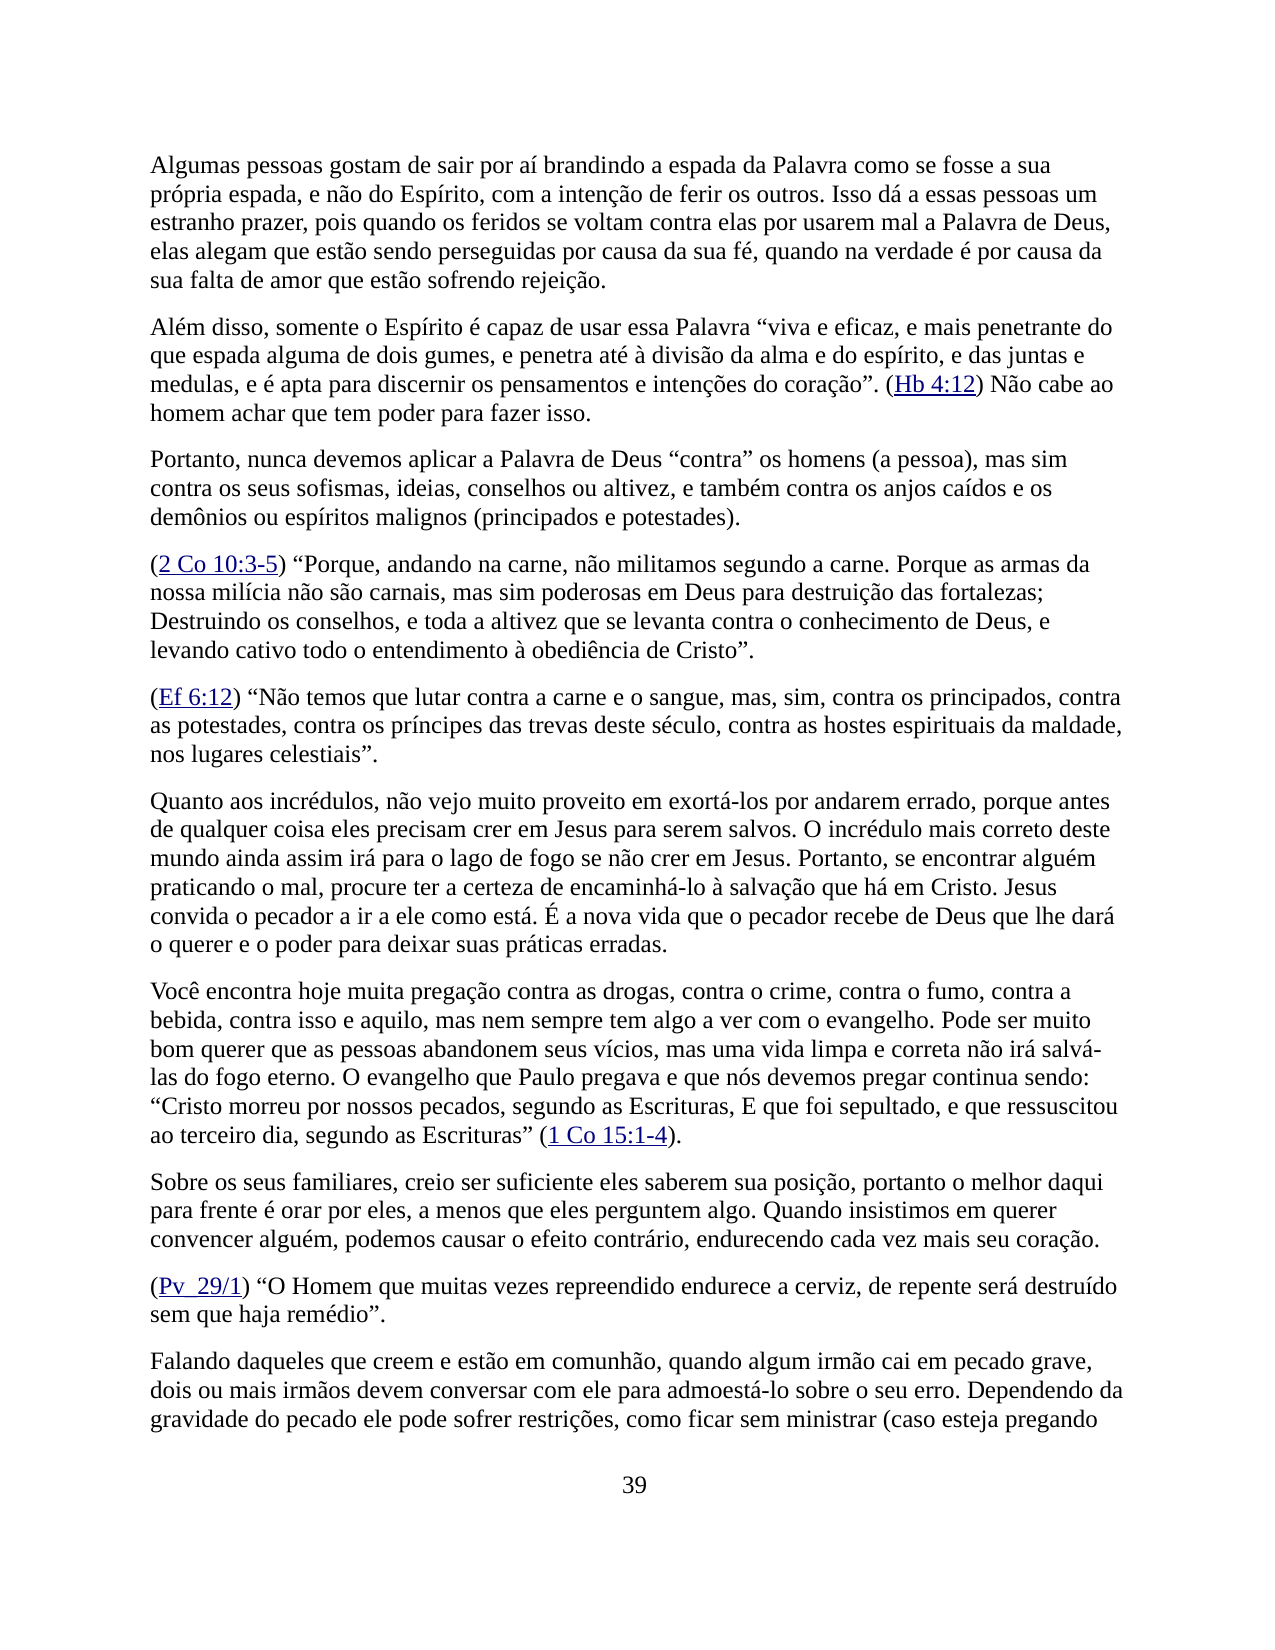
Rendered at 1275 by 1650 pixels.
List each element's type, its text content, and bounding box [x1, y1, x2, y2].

text Portanto, nunca devemos aplicar a Palavra de Deus “contra” os homens (a pessoa), mas sim contra os seus sofismas, ideias, conselhos ou altivez, e também contra os anjos caídos e os demônios ou espíritos malignos (principados e potestades). [150, 444, 1125, 531]
text (2 Co 10:3-5) “Porque, andando na carne, não militamos segundo a carne. Porque as armas da nossa milícia não são carnais, mas sim poderosas em Deus para destruição das fortalezas; Destruindo os conselhos, e toda a altivez que se levanta contra o conhecimento de Deus, e levando cativo todo o entendimento à obediência de Cristo”. [150, 549, 1125, 664]
text Quanto aos incrédulos, não vejo muito proveito em exortá-los por andarem errado, porque antes de qualquer coisa eles precisam crer em Jesus para serem salvos. O incrédulo mais correto deste mundo ainda assim irá para o lago de fogo se não crer em Jesus. Portanto, se encontrar alguém praticando o mal, procure ter a certeza de encaminhá-lo à salvação que há em Cristo. Jesus convida o pecador a ir a ele como está. É a nova vida que o pecador recebe de Deus que lhe dará o querer e o poder para deixar suas práticas erradas. [150, 786, 1125, 958]
text Além disso, somente o Espírito é capaz de usar essa Palavra “viva e eficaz, e mais penetrante do que espada alguma de dois gumes, e penetra até à divisão da alma e do espírito, e das juntas e medulas, e é apta para discernir os pensamentos e intenções do coração”. (Hb 4:12) Não cabe ao homem achar que tem poder para fazer isso. [150, 312, 1125, 427]
text (Pv_29/1) “O Homem que muitas vezes repreendido endurece a cerviz, de repente será destruído sem que haja remédio”. [150, 1271, 1125, 1328]
text (Ef 6:12) “Não temos que lutar contra a carne e o sangue, mas, sim, contra os principados, contra as potestades, contra os príncipes das trevas deste século, contra as hostes espirituais da maldade, nos lugares celestiais”. [150, 682, 1125, 768]
text Algumas pessoas gostam de sair por aí brandindo a espada da Palavra como se fosse a sua própria espada, e não do Espírito, com a intenção de ferir os outros. Isso dá a essas pessoas um estranho prazer, pois quando os feridos se voltam contra elas por usarem mal a Palavra de Deus, elas alegam que estão sendo perseguidas por causa da sua fé, quando na verdade é por causa da sua falta de amor que estão sofrendo rejeição. [150, 150, 1125, 294]
text Falando daqueles que creem e estão em comunhão, quando algum irmão cai em pecado grave, dois ou mais irmãos devem conversar com ele para admoestá-lo sobre o seu erro. Dependendo da gravidade do pecado ele pode sofrer restrições, como ficar sem ministrar (caso esteja pregando [150, 1346, 1125, 1432]
text Sobre os seus familiares, creio ser suficiente eles saberem sua posição, portanto o melhor daqui para frente é orar por eles, a menos que eles perguntem algo. Quando insistimos em querer convencer alguém, podemos causar o efeito contrário, endurecendo cada vez mais seu coração. [150, 1167, 1125, 1253]
text Você encontra hoje muita pregação contra as drogas, contra o crime, contra o fumo, contra a bebida, contra isso e aquilo, mas nem sempre tem algo a ver com o evangelho. Pode ser muito bom querer que as pessoas abandonem seus vícios, mas uma vida limpa e correta não irá salvá-las do fogo eterno. O evangelho que Paulo pregava e que nós devemos pregar continua sendo: “Cristo morreu por nossos pecados, segundo as Escrituras, E que foi sepultado, e que ressuscitou ao terceiro dia, segundo as Escrituras” (1 Co 15:1-4). [150, 976, 1125, 1149]
